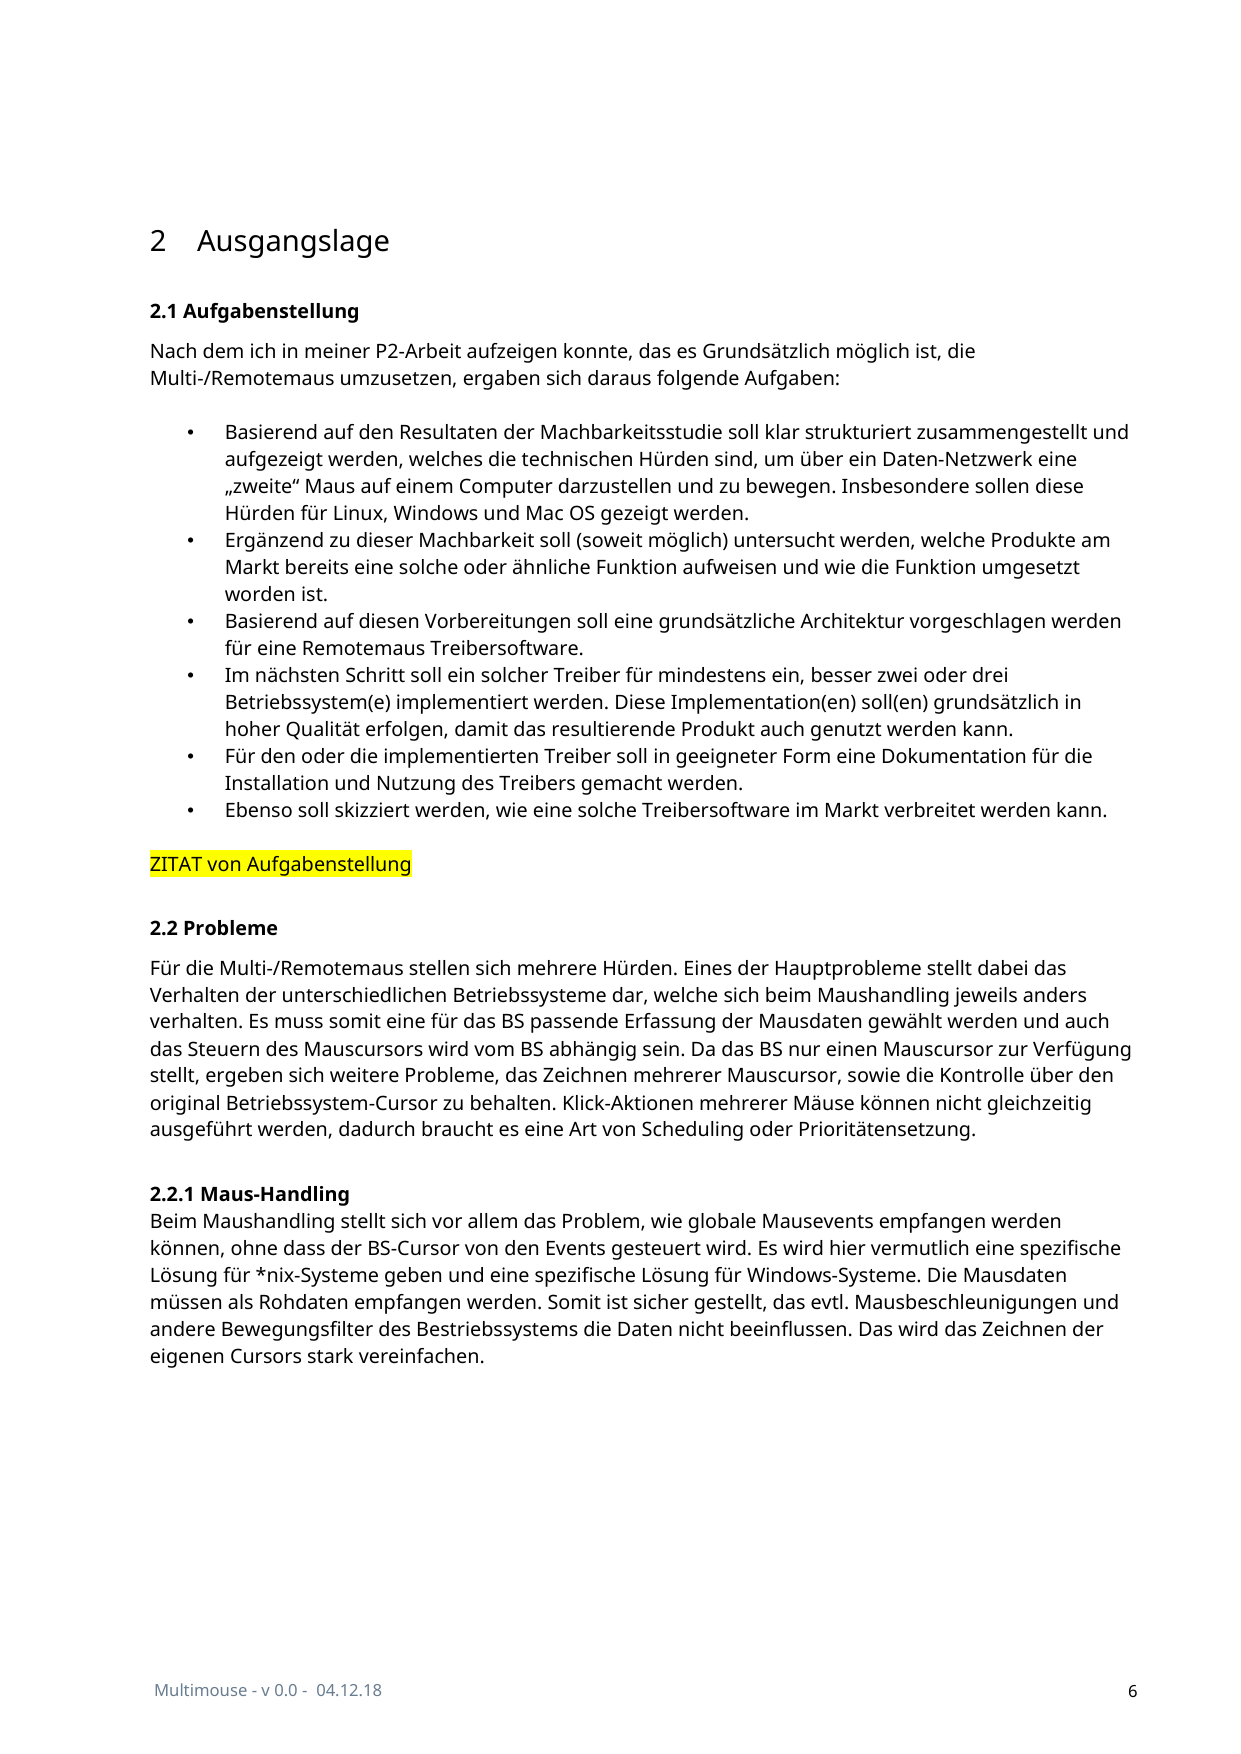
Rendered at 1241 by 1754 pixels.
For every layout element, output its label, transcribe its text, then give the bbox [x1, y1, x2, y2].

list Für den oder die implementierten Treiber soll in geeigneter Form eine Dokumentation für die Installation und Nutzung des Treibers gemacht werden. [187, 742, 1136, 796]
text Beim Maushandling stellt sich vor allem das Problem, wie globale Mausevents empfangen werden können, ohne dass der BS-Cursor von den Events gesteuert wird. Es wird hier vermutlich eine spezifische Lösung für *nix-Systeme geben und eine spezifische Lösung für Windows-Systeme. Die Mausdaten müssen als Rohdaten empfangen werden. Somit ist sicher gestellt, das evtl. Mausbeschleunigungen und andere Bewegungsfilter des Bestriebssystems die Daten nicht beeinflussen. Das wird das Zeichnen der eigenen Cursors stark vereinfachen. [149, 1207, 1136, 1369]
list Ebenso soll skizziert werden, wie eine solche Treibersoftware im Markt verbreitet werden kann. [187, 796, 1136, 823]
text Für die Multi-/Remotemaus stellen sich mehrere Hürden. Eines der Hauptprobleme stellt dabei das Verhalten der unterschiedlichen Betriebssysteme dar, welche sich beim Maushandling jeweils anders verhalten. Es muss somit eine für das BS passende Erfassung der Mausdaten gewählt werden und auch das Steuern des Mauscursors wird vom BS abhängig sein. Da das BS nur einen Mauscursor zur Verfügung stellt, ergeben sich weitere Probleme, das Zeichnen mehrerer Mauscursor, sowie die Kontrolle über den original Betriebssystem-Cursor zu behalten. Klick-Aktionen mehrerer Mäuse können nicht gleichzeitig ausgeführt werden, dadurch braucht es eine Art von Scheduling oder Prioritätensetzung. [149, 954, 1136, 1143]
list Basierend auf diesen Vorbereitungen soll eine grundsätzliche Architektur vorgeschlagen werden für eine Remotemaus Treibersoftware. [187, 607, 1136, 661]
subtitle Maus-Handling [149, 1180, 1136, 1207]
subtitle Probleme [149, 914, 1136, 941]
subtitle Aufgabenstellung [149, 298, 1136, 325]
text ZITAT von Aufgabenstellung [149, 850, 1136, 877]
subtitle Ausgangslage [149, 221, 1136, 260]
list Ergänzend zu dieser Machbarkeit soll (soweit möglich) untersucht werden, welche Produkte am Markt bereits eine solche oder ähnliche Funktion aufweisen und wie die Funktion umgesetzt worden ist. [187, 526, 1136, 607]
text Nach dem ich in meiner P2-Arbeit aufzeigen konnte, das es Grundsätzlich möglich ist, die Multi-/Remotemaus umzusetzen, ergaben sich daraus folgende Aufgaben: [149, 337, 1136, 391]
list Im nächsten Schritt soll ein solcher Treiber für mindestens ein, besser zwei oder drei Betriebssystem(e) implementiert werden. Diese Implementation(en) soll(en) grundsätzlich in hoher Qualität erfolgen, damit das resultierende Produkt auch genutzt werden kann. [187, 661, 1136, 742]
list Basierend auf den Resultaten der Machbarkeitsstudie soll klar strukturiert zusammengestellt und aufgezeigt werden, welches die technischen Hürden sind, um über ein Daten-Netzwerk eine „zweite“ Maus auf einem Computer darzustellen und zu bewegen. Insbesondere sollen diese Hürden für Linux, Windows und Mac OS gezeigt werden. [187, 418, 1136, 526]
